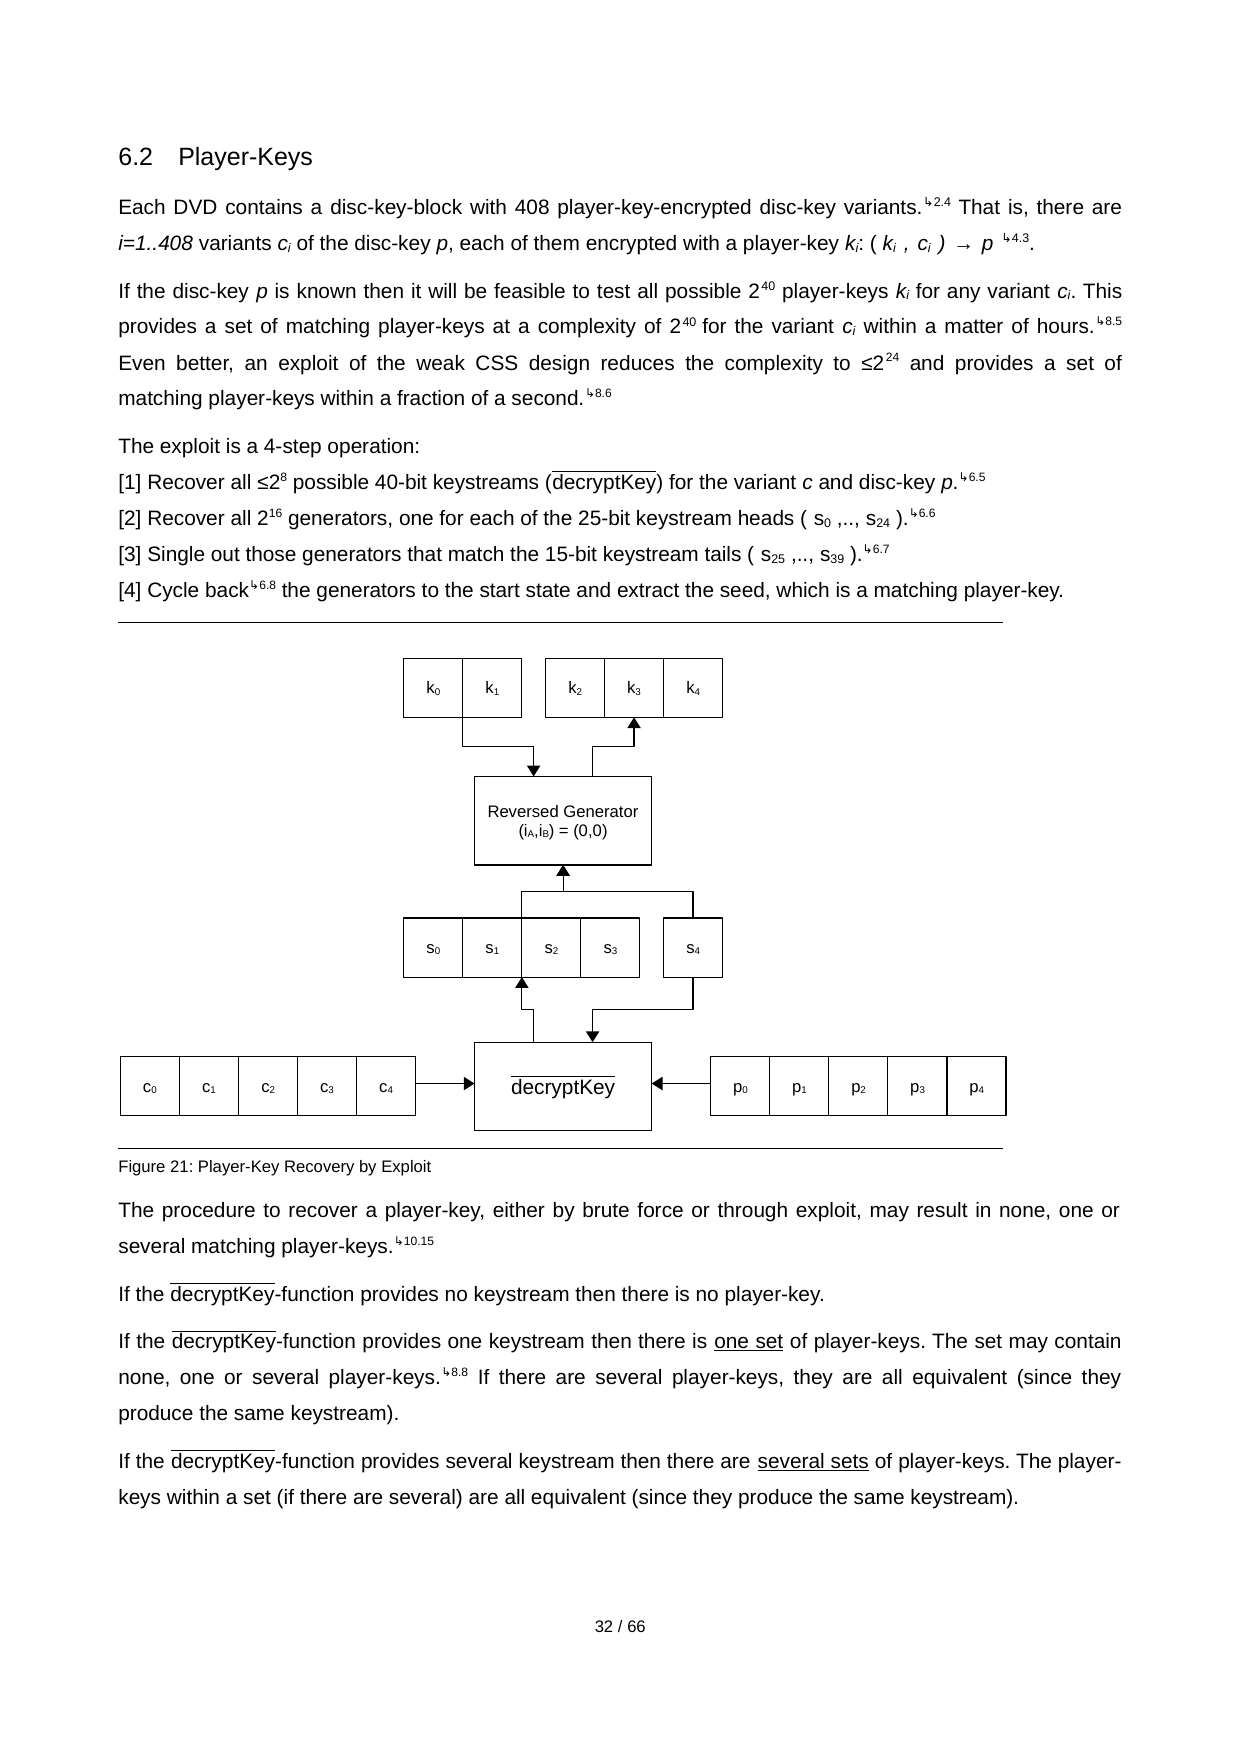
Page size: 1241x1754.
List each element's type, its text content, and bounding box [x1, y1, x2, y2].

subtitle Player-Keys [118, 142, 1122, 171]
text If the decryptKey-function provides no keystream then there is no player-key. [118, 1281, 1122, 1305]
text Each DVD contains a disc-key-block with 408 player-key-encrypted disc-key variants.↳2.4 That is, there are i=1..408 variants ci of the disc-key p, each of them encrypted with a player-key ki: ( ki , ci ) → p ↳4.3. [118, 195, 1122, 255]
list Single out those generators that match the 15-bit keystream tails ( s25 ,.., s39 ).↳6.7 [118, 542, 1122, 566]
list Recover all 216 generators, one for each of the 25-bit keystream heads ( s0 ,.., s24 ).↳6.6 [118, 506, 1122, 530]
text The procedure to recover a player-key, either by brute force or through exploit, may result in none, one or several matching player-keys.↳10.15 [118, 1198, 1122, 1258]
text If the decryptKey-function provides several keystream then there are several sets of player-keys. The player-keys within a set (if there are several) are all equivalent (since they produce the same keystream). [118, 1449, 1122, 1508]
text If the disc-key p is known then it will be feasible to test all possible 240 player-keys ki for any variant ci. This provides a set of matching player-keys at a complexity of 240 for the variant ci within a matter of hours.↳8.5 Even better, an exploit of the weak CSS design reduces the complexity to ≤224 and provides a set of matching player-keys within a fraction of a second.↳8.6 [118, 278, 1122, 410]
text The exploit is a 4-step operation: [118, 434, 1122, 458]
list Recover all ≤28 possible 40-bit keystreams (decryptKey) for the variant c and disc-key p.↳6.5 [118, 470, 1122, 494]
text Figure 21: Player-Key Recovery by Exploit [118, 623, 1122, 1176]
text If the decryptKey-function provides one keystream then there is one set of player-keys. The set may contain none, one or several player-keys.↳8.8 If there are several player-keys, they are all equivalent (since they produce the same keystream). [118, 1329, 1122, 1425]
list Cycle back↳6.8 the generators to the start state and extract the seed, which is a matching player-key. [118, 578, 1122, 602]
